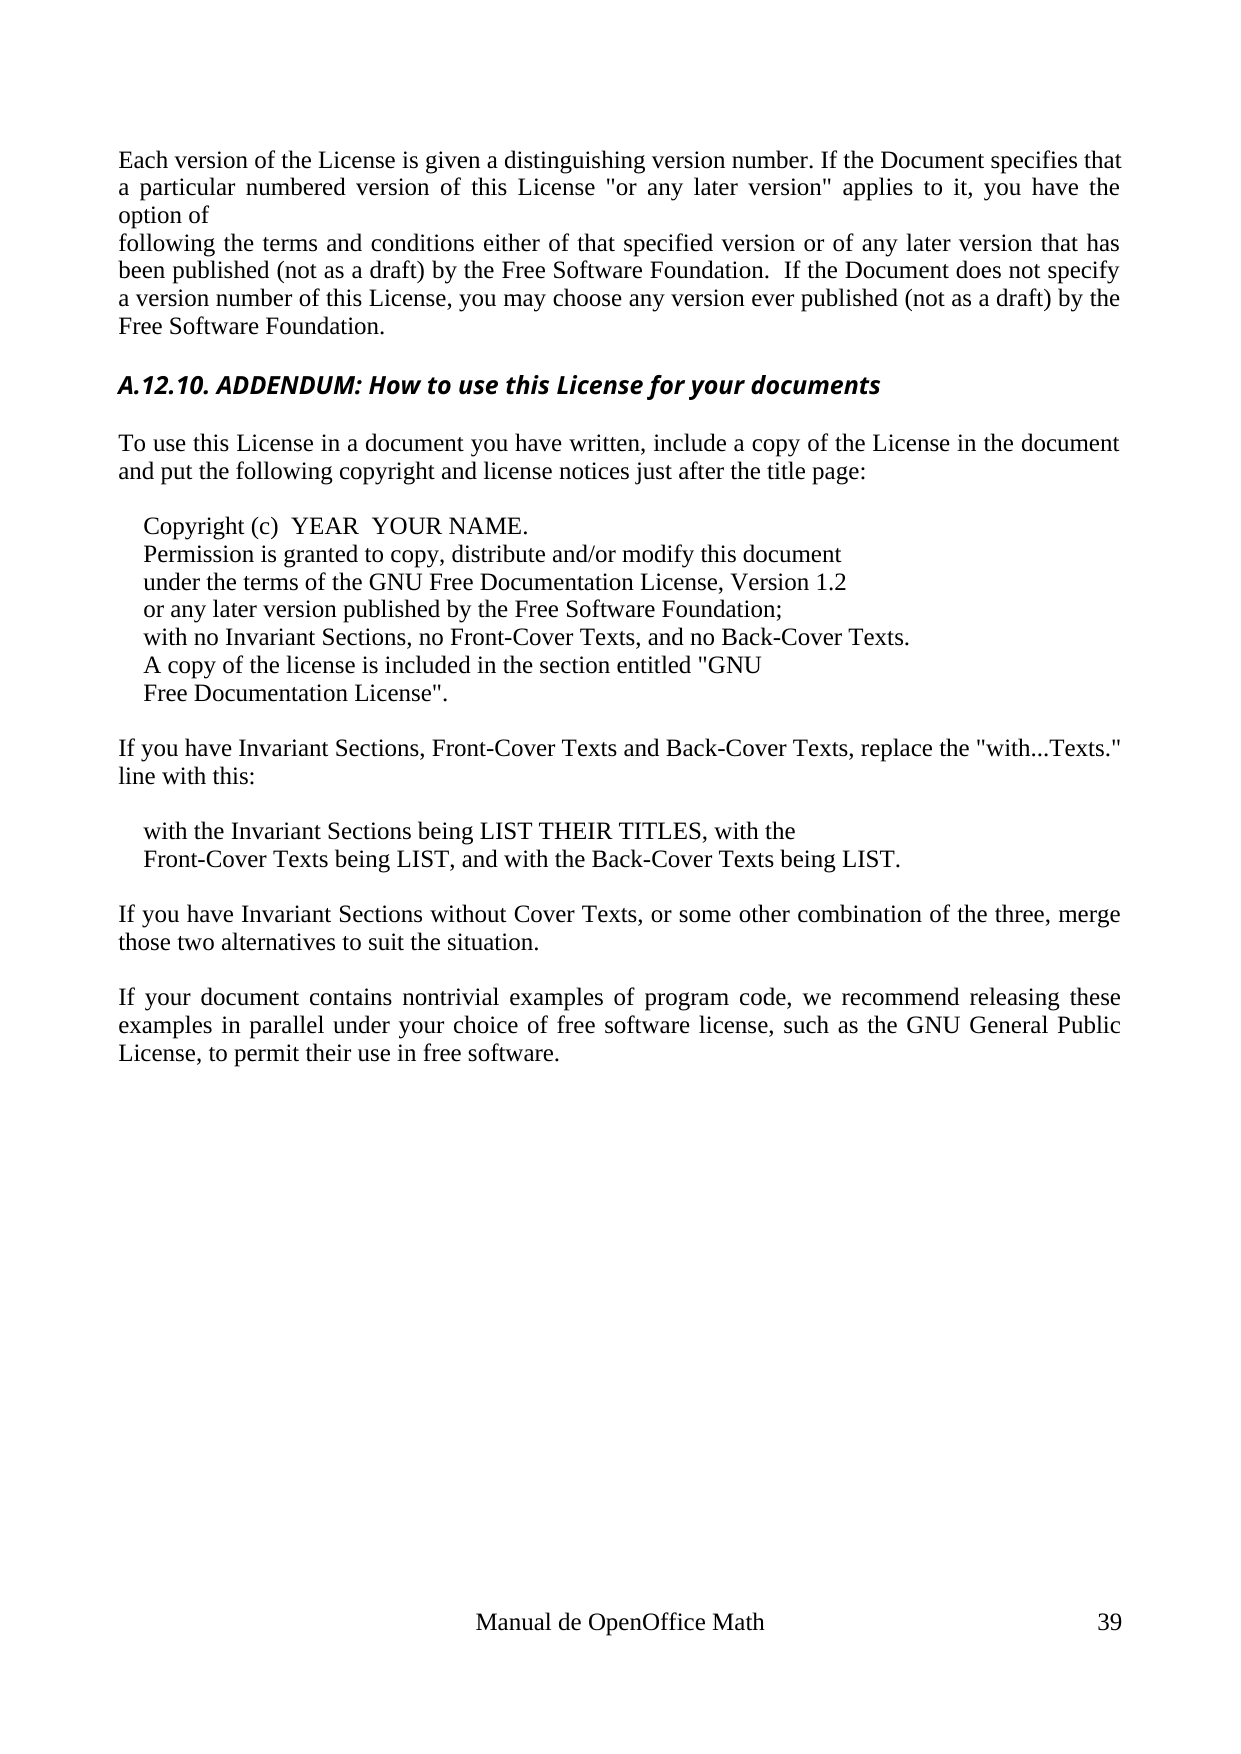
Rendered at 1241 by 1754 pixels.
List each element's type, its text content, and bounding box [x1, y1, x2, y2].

text A copy of the license is included in the section entitled "GNU [118, 651, 1122, 679]
text Free Documentation License". [118, 679, 1122, 706]
text following the terms and conditions either of that specified version or of any later version that has been published (not as a draft) by the Free Software Foundation. If the Document does not specify a version number of this License, you may choose any version ever published (not as a draft) by the Free Software Foundation. [118, 229, 1122, 340]
text with the Invariant Sections being LIST THEIR TITLES, with the [118, 817, 1122, 845]
text Front-Cover Texts being LIST, and with the Back-Cover Texts being LIST. [118, 845, 1122, 873]
text If you have Invariant Sections, Front-Cover Texts and Back-Cover Texts, replace the "with...Texts." line with this: [118, 734, 1122, 789]
text with no Invariant Sections, no Front-Cover Texts, and no Back-Cover Texts. [118, 623, 1122, 651]
text Each version of the License is given a distinguishing version number. If the Document specifies that a particular numbered version of this License "or any later version" applies to it, you have the option of [118, 146, 1122, 229]
text A.12.10. ADDENDUM: How to use this License for your documents [118, 367, 1122, 402]
text or any later version published by the Free Software Foundation; [118, 596, 1122, 623]
text To use this License in a document you have written, include a copy of the License in the document and put the following copyright and license notices just after the title page: [118, 429, 1122, 485]
text Permission is granted to copy, distribute and/or modify this document [118, 540, 1122, 568]
text under the terms of the GNU Free Documentation License, Version 1.2 [118, 568, 1122, 596]
text If your document contains nontrivial examples of program code, we recommend releasing these examples in parallel under your choice of free software license, such as the GNU General Public License, to permit their use in free software. [118, 983, 1122, 1067]
text If you have Invariant Sections without Cover Texts, or some other combination of the three, merge those two alternatives to suit the situation. [118, 900, 1122, 956]
text Copyright (c) YEAR YOUR NAME. [118, 512, 1122, 540]
